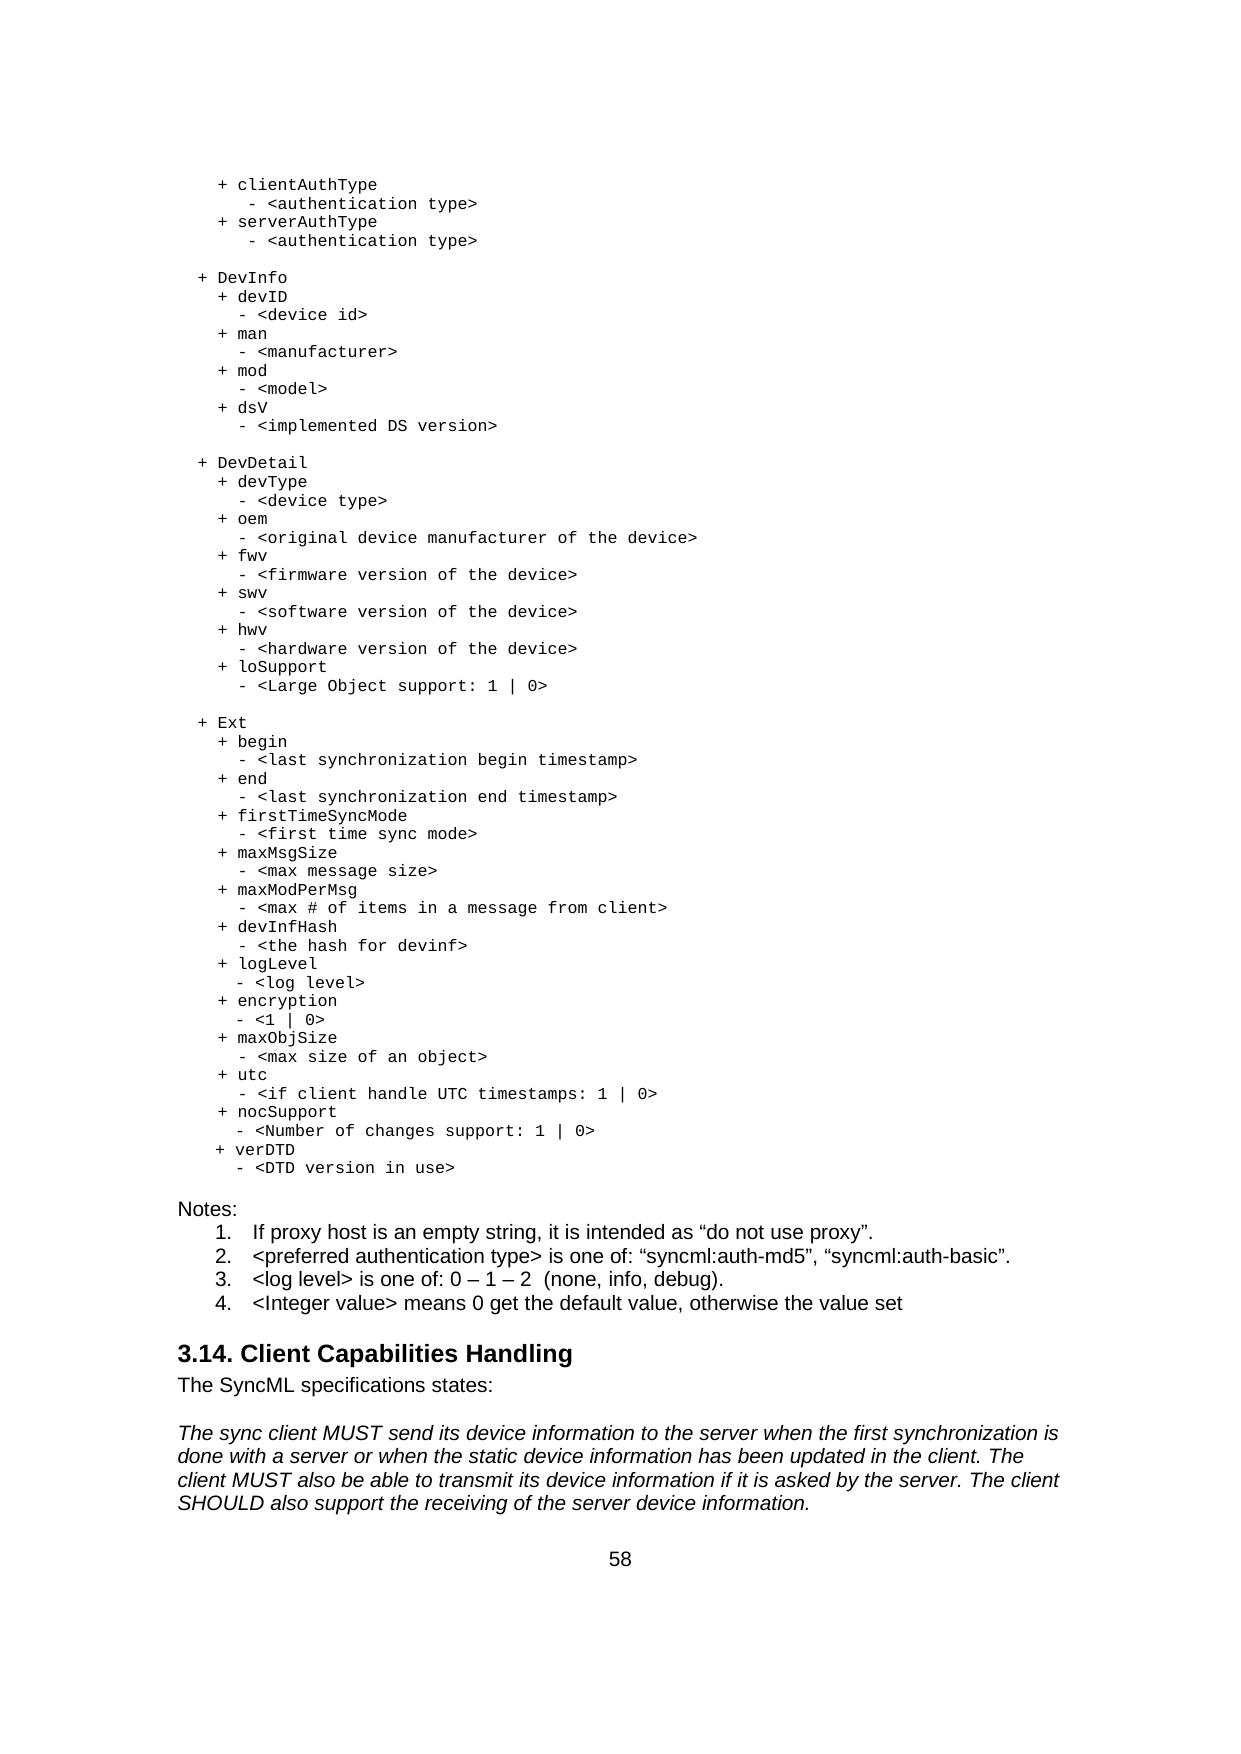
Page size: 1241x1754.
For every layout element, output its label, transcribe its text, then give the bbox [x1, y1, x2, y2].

subtitle Client Capabilities Handling [177, 1340, 1063, 1368]
list <Integer value> means 0 get the default value, otherwise the value set [215, 1291, 1063, 1315]
text + firstTimeSyncMode [177, 808, 1063, 826]
list + verDTD - <DTD version in use> [177, 1141, 1063, 1178]
text + maxObjSize [177, 1030, 1063, 1049]
text - <last synchronization begin timestamp> [177, 752, 1063, 771]
text - <implemented DS version> [177, 418, 1063, 437]
text - <hardware version of the device> [177, 641, 1063, 659]
text - <device type> [177, 492, 1063, 511]
list <preferred authentication type> is one of: “syncml:auth-md5”, “syncml:auth-basic”. [215, 1244, 1063, 1268]
text + logLevel [177, 956, 1063, 974]
text - <max # of items in a message from client> [177, 900, 1063, 919]
text + encryption [177, 993, 1063, 1012]
text - <Large Object support: 1 | 0> [177, 678, 1063, 696]
text + loSupport [177, 659, 1063, 678]
text - <if client handle UTC timestamps: 1 | 0> [177, 1086, 1063, 1104]
text - <max message size> [177, 863, 1063, 882]
text + hwv [177, 622, 1063, 641]
text - <authentication type> [177, 196, 1063, 214]
text + devType [177, 474, 1063, 492]
text - <firmware version of the device> [177, 567, 1063, 585]
text - <last synchronization end timestamp> [177, 789, 1063, 808]
text + clientAuthType [177, 177, 1063, 196]
text + utc [177, 1067, 1063, 1086]
text + devInfHash [177, 919, 1063, 937]
text + Ext [177, 715, 1063, 733]
text + man [177, 326, 1063, 344]
text + serverAuthType [177, 214, 1063, 233]
list - <log level> [177, 974, 1063, 993]
text + mod [177, 363, 1063, 381]
text The sync client MUST send its device information to the server when the first synchronization is done with a server or when the static device information has been updated in the client. The client MUST also be able to transmit its device information if it is asked by the server. The client SHOULD also support the receiving of the server device information. [177, 1421, 1063, 1515]
text - <max size of an object> [177, 1049, 1063, 1067]
list - <1 | 0> [177, 1012, 1063, 1030]
text - <first time sync mode> [177, 826, 1063, 845]
list - <Number of changes support: 1 | 0> [177, 1123, 1063, 1141]
text + nocSupport [177, 1104, 1063, 1123]
text + oem [177, 511, 1063, 529]
text + DevInfo [177, 270, 1063, 288]
text - <the hash for devinf> [177, 937, 1063, 956]
text + dsV [177, 400, 1063, 418]
text + DevDetail [177, 455, 1063, 474]
text + fwv [177, 548, 1063, 567]
text - <software version of the device> [177, 604, 1063, 622]
text - <authentication type> [177, 233, 1063, 251]
text + devID [177, 288, 1063, 307]
text + maxMsgSize [177, 845, 1063, 863]
text The SyncML specifications states: [177, 1374, 1063, 1397]
list If proxy host is an empty string, it is intended as “do not use proxy”. [215, 1221, 1063, 1244]
text - <device id> [177, 307, 1063, 326]
text - <model> [177, 381, 1063, 400]
text + end [177, 771, 1063, 789]
text + swv [177, 585, 1063, 604]
text Notes: [177, 1197, 1063, 1221]
text + begin [177, 733, 1063, 752]
text - <original device manufacturer of the device> [177, 529, 1063, 548]
text + maxModPerMsg [177, 882, 1063, 900]
text - <manufacturer> [177, 344, 1063, 363]
list <log level> is one of: 0 – 1 – 2 (none, info, debug). [215, 1268, 1063, 1291]
